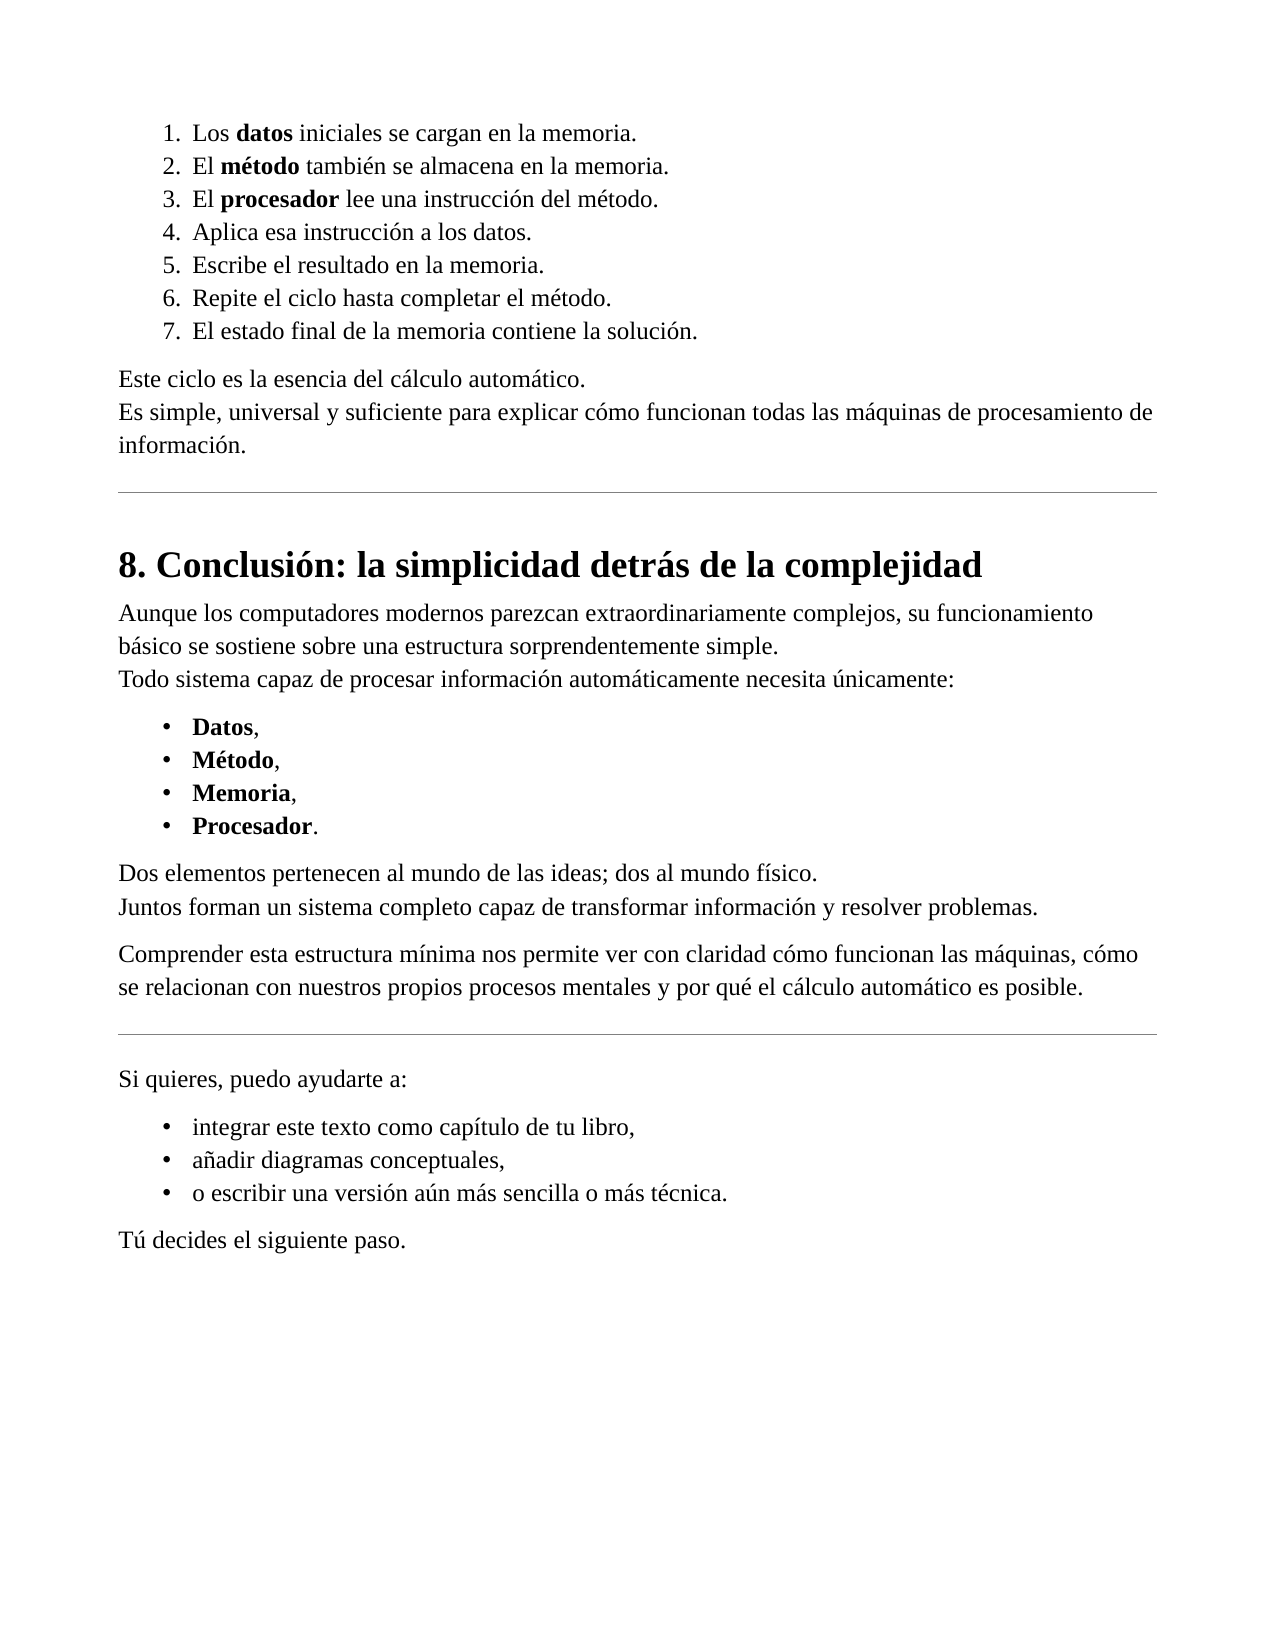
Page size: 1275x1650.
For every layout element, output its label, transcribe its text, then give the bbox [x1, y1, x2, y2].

list Datos, [162, 712, 1157, 741]
list Método, [162, 745, 1157, 774]
list integrar este texto como capítulo de tu libro, [162, 1112, 1157, 1140]
list Escribe el resultado en la memoria. [162, 250, 1157, 279]
text Comprender esta estructura mínima nos permite ver con claridad cómo funcionan las máquinas, cómo se relacionan con nuestros propios procesos mentales y por qué el cálculo automático es posible. [118, 939, 1157, 1001]
text Si quieres, puedo ayudarte a: [118, 1064, 1157, 1093]
list añadir diagramas conceptuales, [162, 1145, 1157, 1173]
list Repite el ciclo hasta completar el método. [162, 283, 1157, 312]
list El método también se almacena en la memoria. [162, 151, 1157, 180]
text Aunque los computadores modernos parezcan extraordinariamente complejos, su funcionamiento básico se sostiene sobre una estructura sorprendentemente simple. Todo sistema capaz de procesar información automáticamente necesita únicamente: [118, 598, 1157, 693]
text Dos elementos pertenecen al mundo de las ideas; dos al mundo físico. Juntos forman un sistema completo capaz de transformar información y resolver problemas. [118, 858, 1157, 920]
list Memoria, [162, 778, 1157, 807]
list El procesador lee una instrucción del método. [162, 184, 1157, 213]
list Los datos iniciales se cargan en la memoria. [162, 118, 1157, 147]
list Procesador. [162, 811, 1157, 840]
text Tú decides el siguiente paso. [118, 1225, 1157, 1254]
text Este ciclo es la esencia del cálculo automático. Es simple, universal y suficiente para explicar cómo funcionan todas las máquinas de procesamiento de información. [118, 364, 1157, 459]
list o escribir una versión aún más sencilla o más técnica. [162, 1178, 1157, 1206]
subtitle 8. Conclusión: la simplicidad detrás de la complejidad [118, 543, 1157, 586]
list Aplica esa instrucción a los datos. [162, 217, 1157, 246]
list El estado final de la memoria contiene la solución. [162, 316, 1157, 345]
